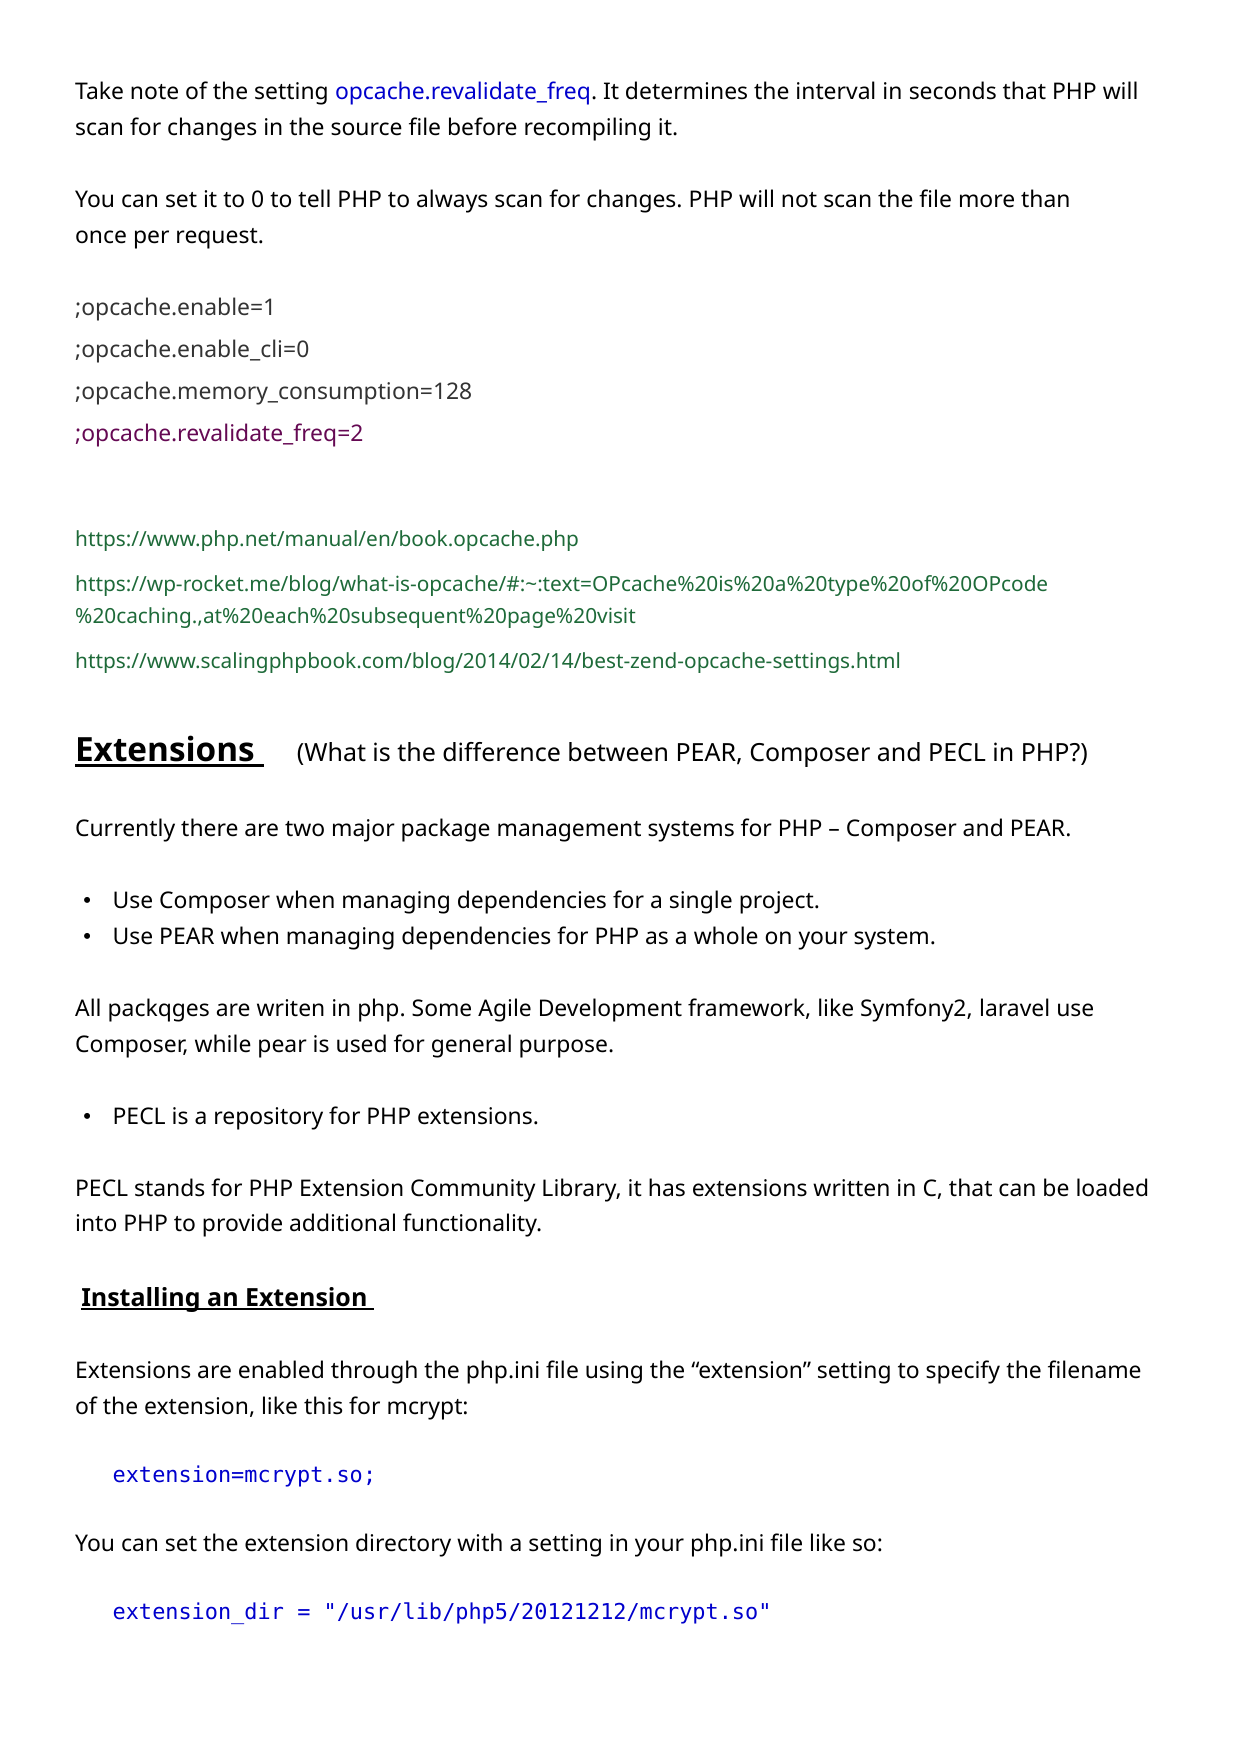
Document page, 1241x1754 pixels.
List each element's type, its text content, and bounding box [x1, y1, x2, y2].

text Extensions (What is the difference between PEAR, Composer and PECL in PHP?) [75, 726, 1165, 807]
list Use Composer when managing dependencies for a single project. [112, 884, 1165, 915]
text ;opcache.enable_cli=0 [75, 333, 1165, 364]
list Use PEAR when managing dependencies for PHP as a whole on your system. [112, 920, 1165, 951]
text ;opcache.enable=1 [75, 291, 1165, 322]
text Currently there are two major package management systems for PHP – Composer and PEAR. [75, 812, 1165, 843]
text You can set the extension directory with a setting in your php.ini file like so: [75, 1527, 1165, 1559]
text ;opcache.memory_consumption=128 [75, 374, 1165, 406]
text https://wp-rocket.me/blog/what-is-opcache/#:~:text=OPcache%20is%20a%20type%20of%20OPcode%20caching.,at%20each%20subsequent%20page%20visit [75, 569, 1165, 630]
text Installing an Extension [75, 1279, 1165, 1313]
text PECL stands for PHP Extension Community Library, it has extensions written in C, that can be loaded into PHP to provide additional functionality. [75, 1171, 1165, 1239]
text All packqges are writen in php. Some Agile Development framework, like Symfony2, laravel use Composer, while pear is used for general purpose. [75, 992, 1165, 1059]
text Take note of the setting opcache.revalidate_freq. It determines the interval in seconds that PHP will scan for changes in the source file before recompiling it. [75, 75, 1165, 142]
text extension=mcrypt.so; [112, 1462, 1165, 1488]
text ;opcache.revalidate_freq=2 [75, 417, 1165, 448]
text https://www.php.net/manual/en/book.opcache.php [75, 524, 1165, 553]
text https://www.scalingphpbook.com/blog/2014/02/14/best-zend-opcache-settings.html [75, 646, 1165, 674]
list PECL is a repository for PHP extensions. [112, 1099, 1165, 1131]
text You can set it to 0 to tell PHP to always scan for changes. PHP will not scan the file more than once per request. [75, 183, 1165, 250]
text Extensions are enabled through the php.ini file using the “extension” setting to specify the filename of the extension, like this for mcrypt: [75, 1354, 1165, 1422]
text extension_dir = "/usr/lib/php5/20121212/mcrypt.so" [112, 1599, 1165, 1625]
